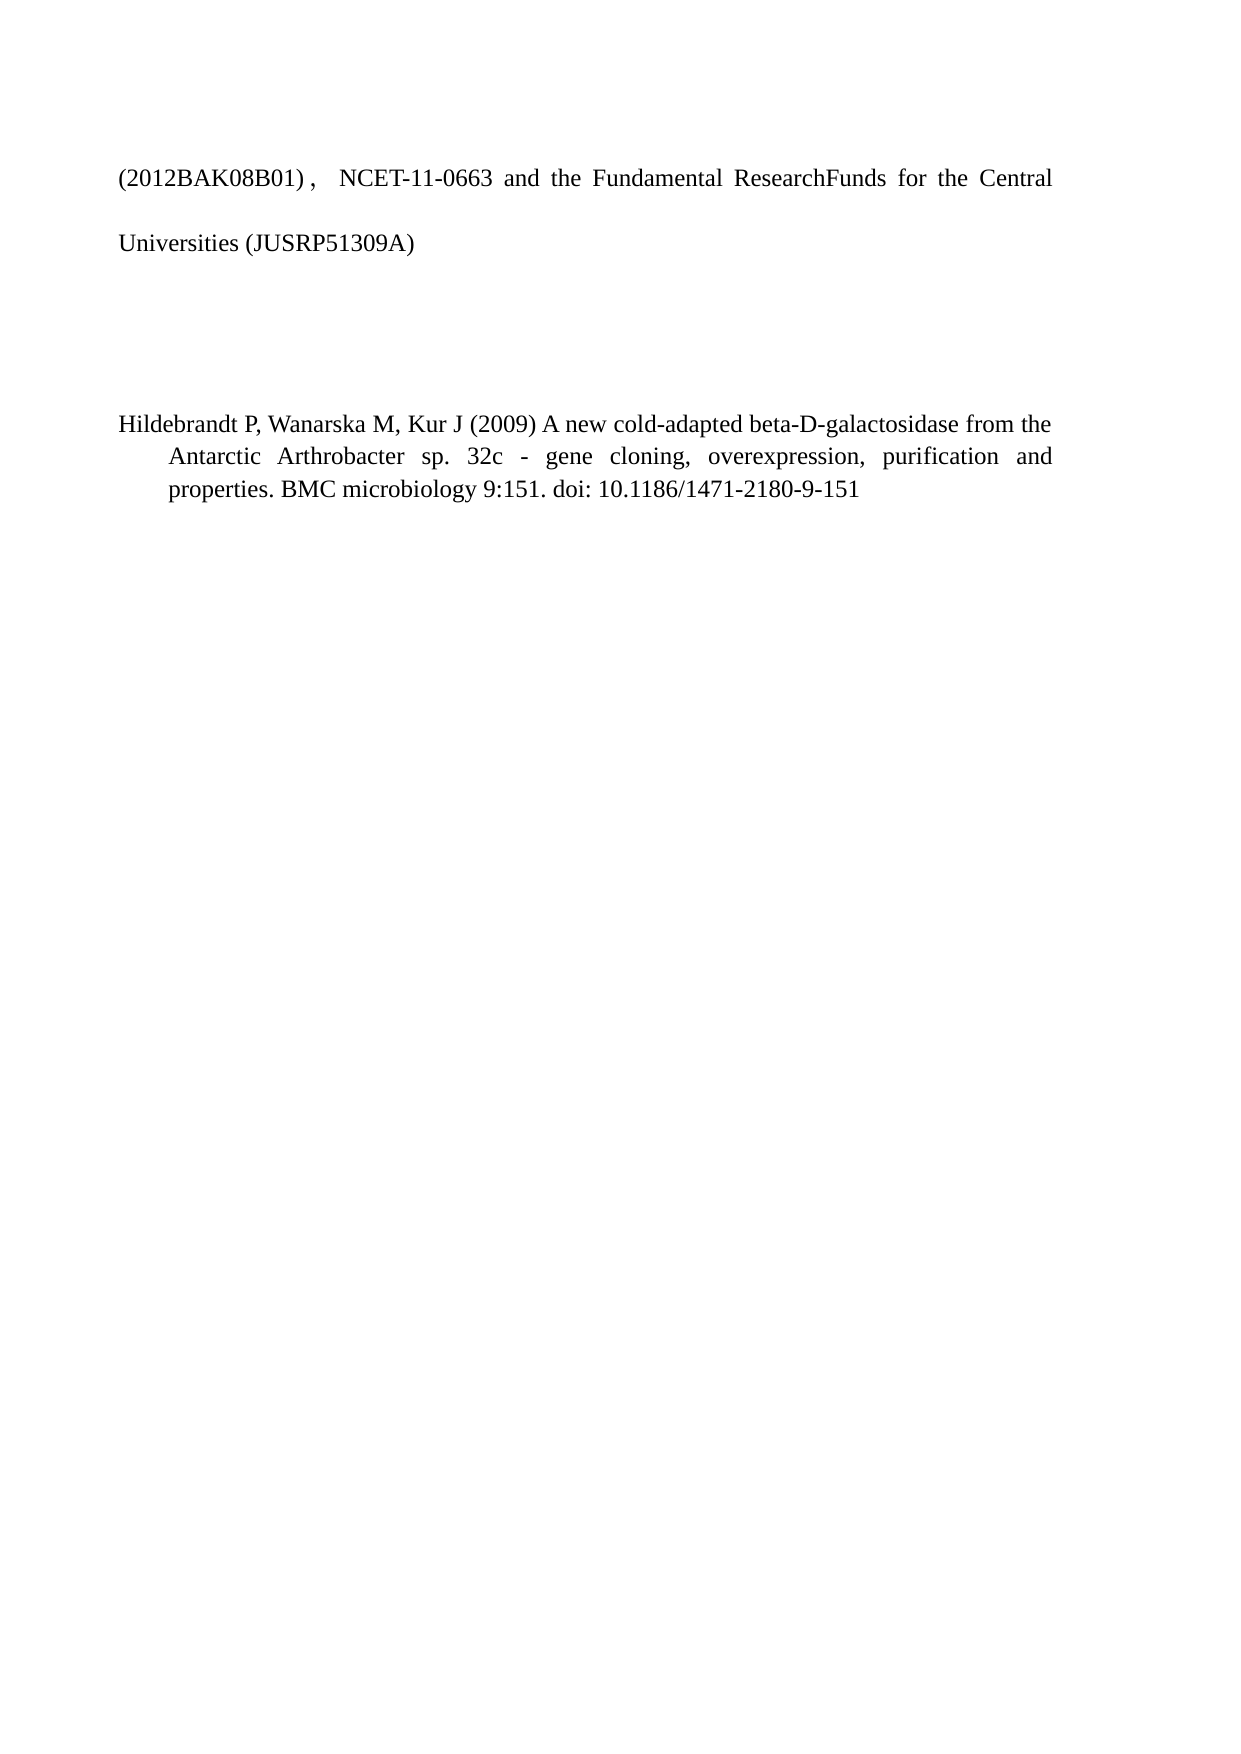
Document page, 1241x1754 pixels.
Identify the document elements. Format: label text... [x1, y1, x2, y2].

text (2012BAK08B01)，NCET-11-0663 and the Fundamental ResearchFunds for the Central Universities (JUSRP51309A) [118, 162, 1053, 259]
text Hildebrandt P, Wanarska M, Kur J (2009) A new cold-adapted beta-D-galactosidase from the Antarctic Arthrobacter sp. 32c - gene cloning, overexpression, purification and properties. BMC microbiology 9:151. doi: 10.1186/1471-2180-9-151 [118, 408, 1053, 505]
